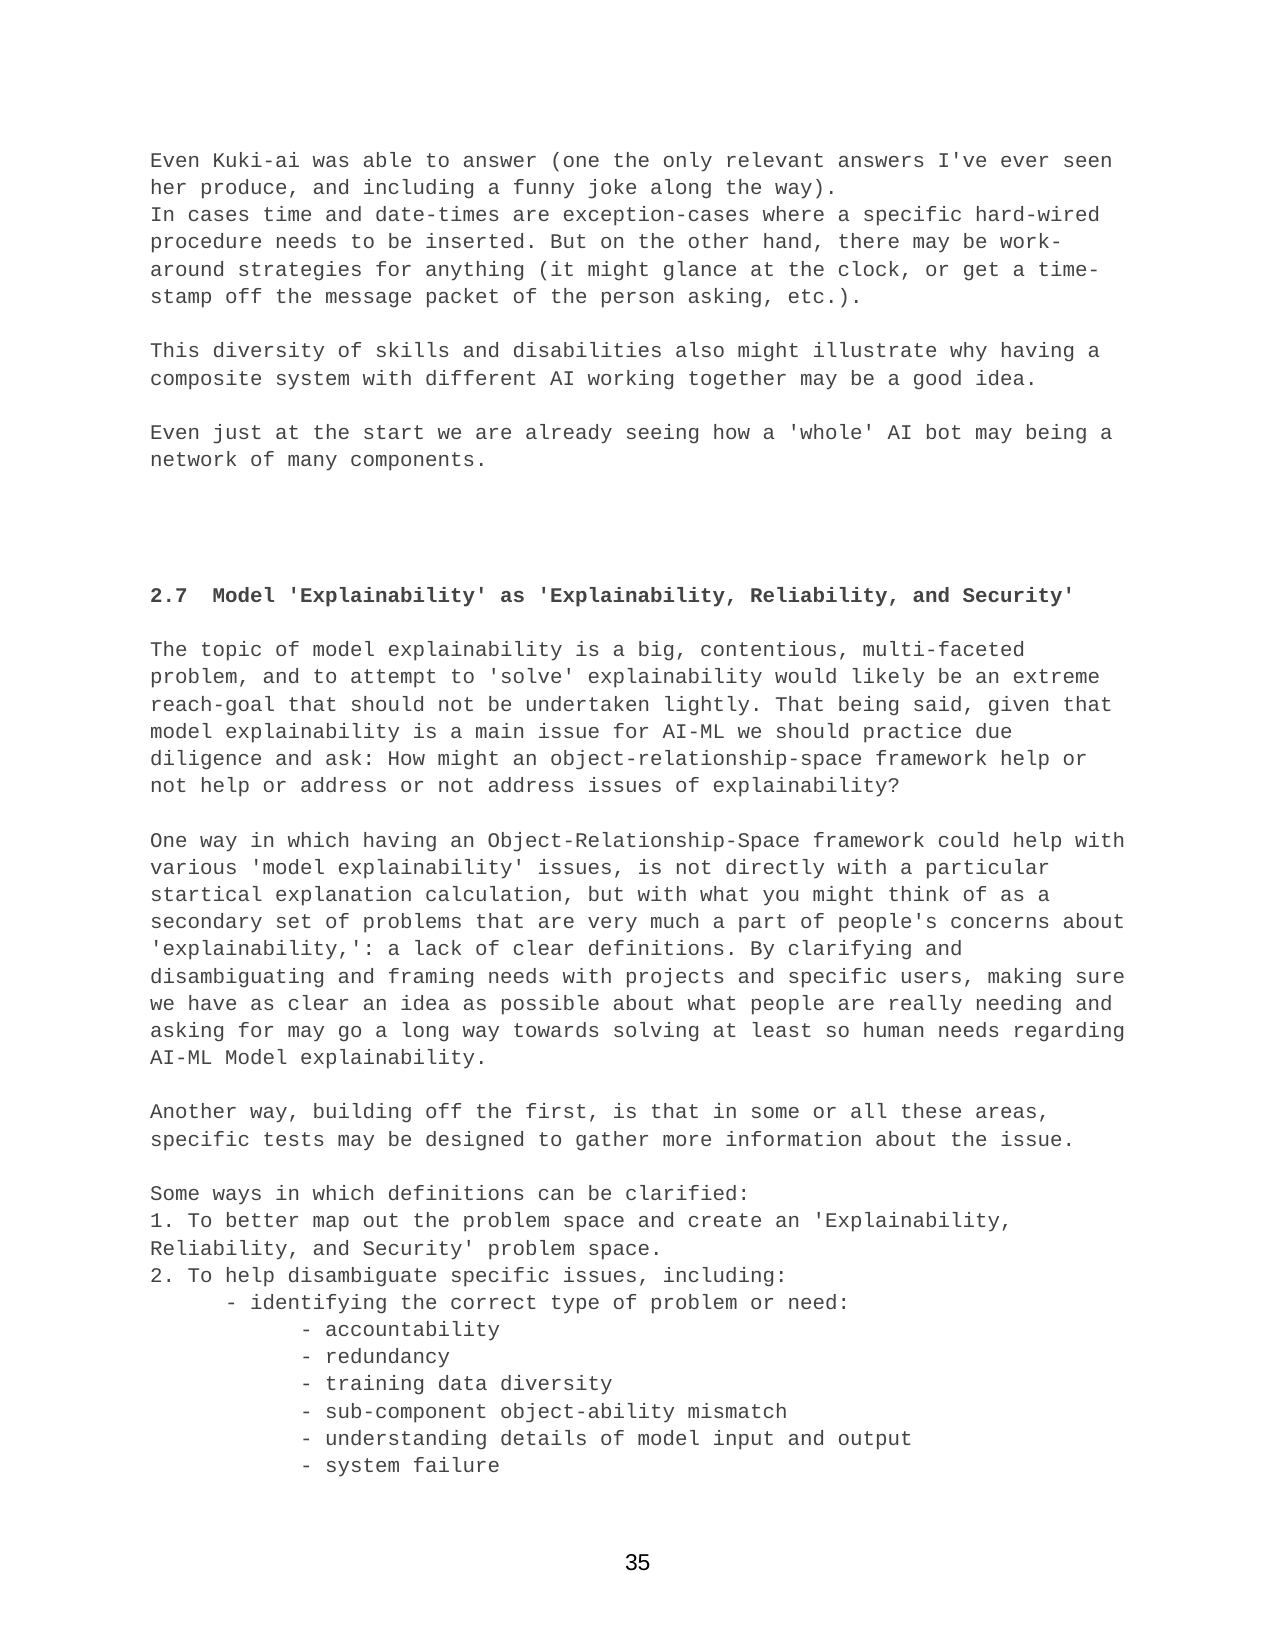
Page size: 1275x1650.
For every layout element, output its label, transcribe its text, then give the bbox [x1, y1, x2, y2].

text One way in which having an Object-Relationship-Space framework could help with various 'model explainability' issues, is not directly with a particular startical explanation calculation, but with what you might think of as a secondary set of problems that are very much a part of people's concerns about 'explainability,': a lack of clear definitions. By clarifying and disambiguating and framing needs with projects and specific users, making sure we have as clear an idea as possible about what people are really needing and asking for may go a long way towards solving at least so human needs regarding AI-ML Model explainability. [150, 830, 1125, 1071]
text - redundancy [150, 1346, 1125, 1370]
text Some ways in which definitions can be clarified: [150, 1183, 1125, 1207]
text - training data diversity [150, 1373, 1125, 1397]
text 2. To help disambiguate specific issues, including: [150, 1265, 1125, 1288]
text Even Kuki-ai was able to answer (one the only relevant answers I've ever seen her produce, and including a funny joke along the way). [150, 150, 1125, 201]
text Even just at the start we are already seeing how a 'whole' AI bot may being a network of many components. [150, 422, 1125, 473]
text Another way, building off the first, is that in some or all these areas, specific tests may be designed to gather more information about the issue. [150, 1102, 1125, 1152]
text - understanding details of model input and output [150, 1428, 1125, 1451]
text - sub-component object-ability mismatch [150, 1401, 1125, 1424]
text In cases time and date-times are exception-cases where a specific hard-wired procedure needs to be inserted. But on the other hand, there may be work-around strategies for anything (it might glance at the clock, or get a time-stamp off the message packet of the person asking, etc.). [150, 204, 1125, 309]
text - system failure [150, 1455, 1125, 1479]
text - accountability [150, 1319, 1125, 1343]
text This diversity of skills and disabilities also might illustrate why having a composite system with different AI working together may be a good idea. [150, 340, 1125, 391]
text 1. To better map out the problem space and create an 'Explainability, Reliability, and Security' problem space. [150, 1210, 1125, 1261]
text The topic of model explainability is a big, contentious, multi-faceted problem, and to attempt to 'solve' explainability would likely be an extreme reach-goal that should not be undertaken lightly. That being said, given that model explainability is a main issue for AI-ML we should practice due diligence and ask: How might an object-relationship-space framework help or not help or address or not address issues of explainability? [150, 639, 1125, 799]
text - identifying the correct type of problem or need: [150, 1292, 1125, 1316]
text 2.7 Model 'Explainability' as 'Explainability, Reliability, and Security' [150, 585, 1125, 609]
